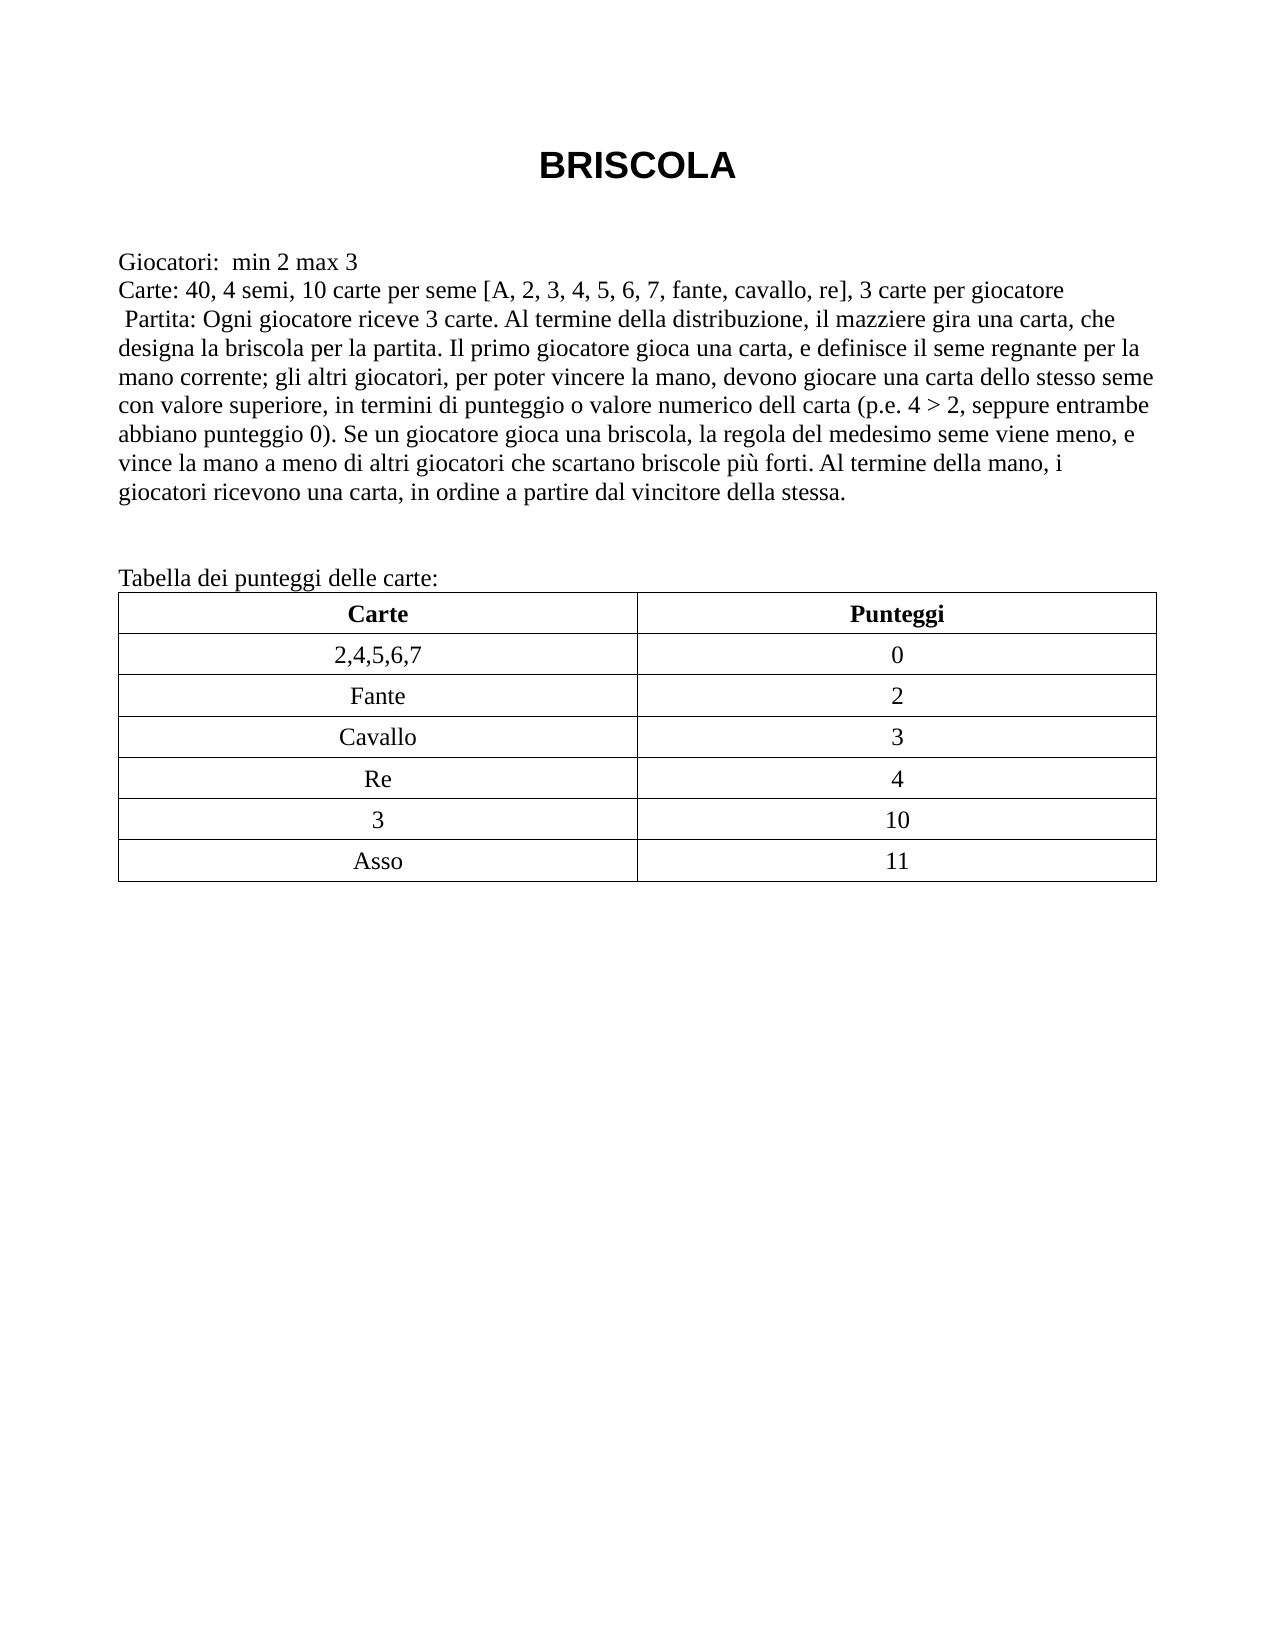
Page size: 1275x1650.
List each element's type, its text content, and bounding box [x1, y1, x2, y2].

table_cell Re [119, 758, 637, 798]
table_cell 2,4,5,6,7 [119, 634, 637, 674]
table_cell Cavallo [119, 717, 637, 757]
table_header Punteggi [638, 593, 1156, 633]
table_cell 11 [638, 840, 1156, 881]
table_cell 0 [638, 634, 1156, 674]
table_cell 10 [638, 799, 1156, 839]
text Giocatori: min 2 max 3 [118, 247, 1157, 276]
text Carte: 40, 4 semi, 10 carte per seme [A, 2, 3, 4, 5, 6, 7, fante, cavallo, re], 3 carte per giocatore [118, 276, 1157, 304]
subtitle BRISCOLA [118, 143, 1157, 187]
table_header Carte [119, 593, 637, 633]
table_cell Asso [119, 840, 637, 881]
text Partita: Ogni giocatore riceve 3 carte. Al termine della distribuzione, il mazziere gira una carta, che designa la briscola per la partita. Il primo giocatore gioca una carta, e definisce il seme regnante per la mano corrente; gli altri giocatori, per poter vincere la mano, devono giocare una carta dello stesso seme con valore superiore, in termini di punteggio o valore numerico dell carta (p.e. 4 > 2, seppure entrambe abbiano punteggio 0). Se un giocatore gioca una briscola, la regola del medesimo seme viene meno, e vince la mano a meno di altri giocatori che scartano briscole più forti. Al termine della mano, i giocatori ricevono una carta, in ordine a partire dal vincitore della stessa. [118, 304, 1157, 506]
table_cell 3 [119, 799, 637, 839]
table_cell 3 [638, 717, 1156, 757]
table_cell 2 [638, 675, 1156, 716]
text Tabella dei punteggi delle carte: [118, 563, 1157, 592]
table_cell Fante [119, 675, 637, 716]
table_cell 4 [638, 758, 1156, 798]
